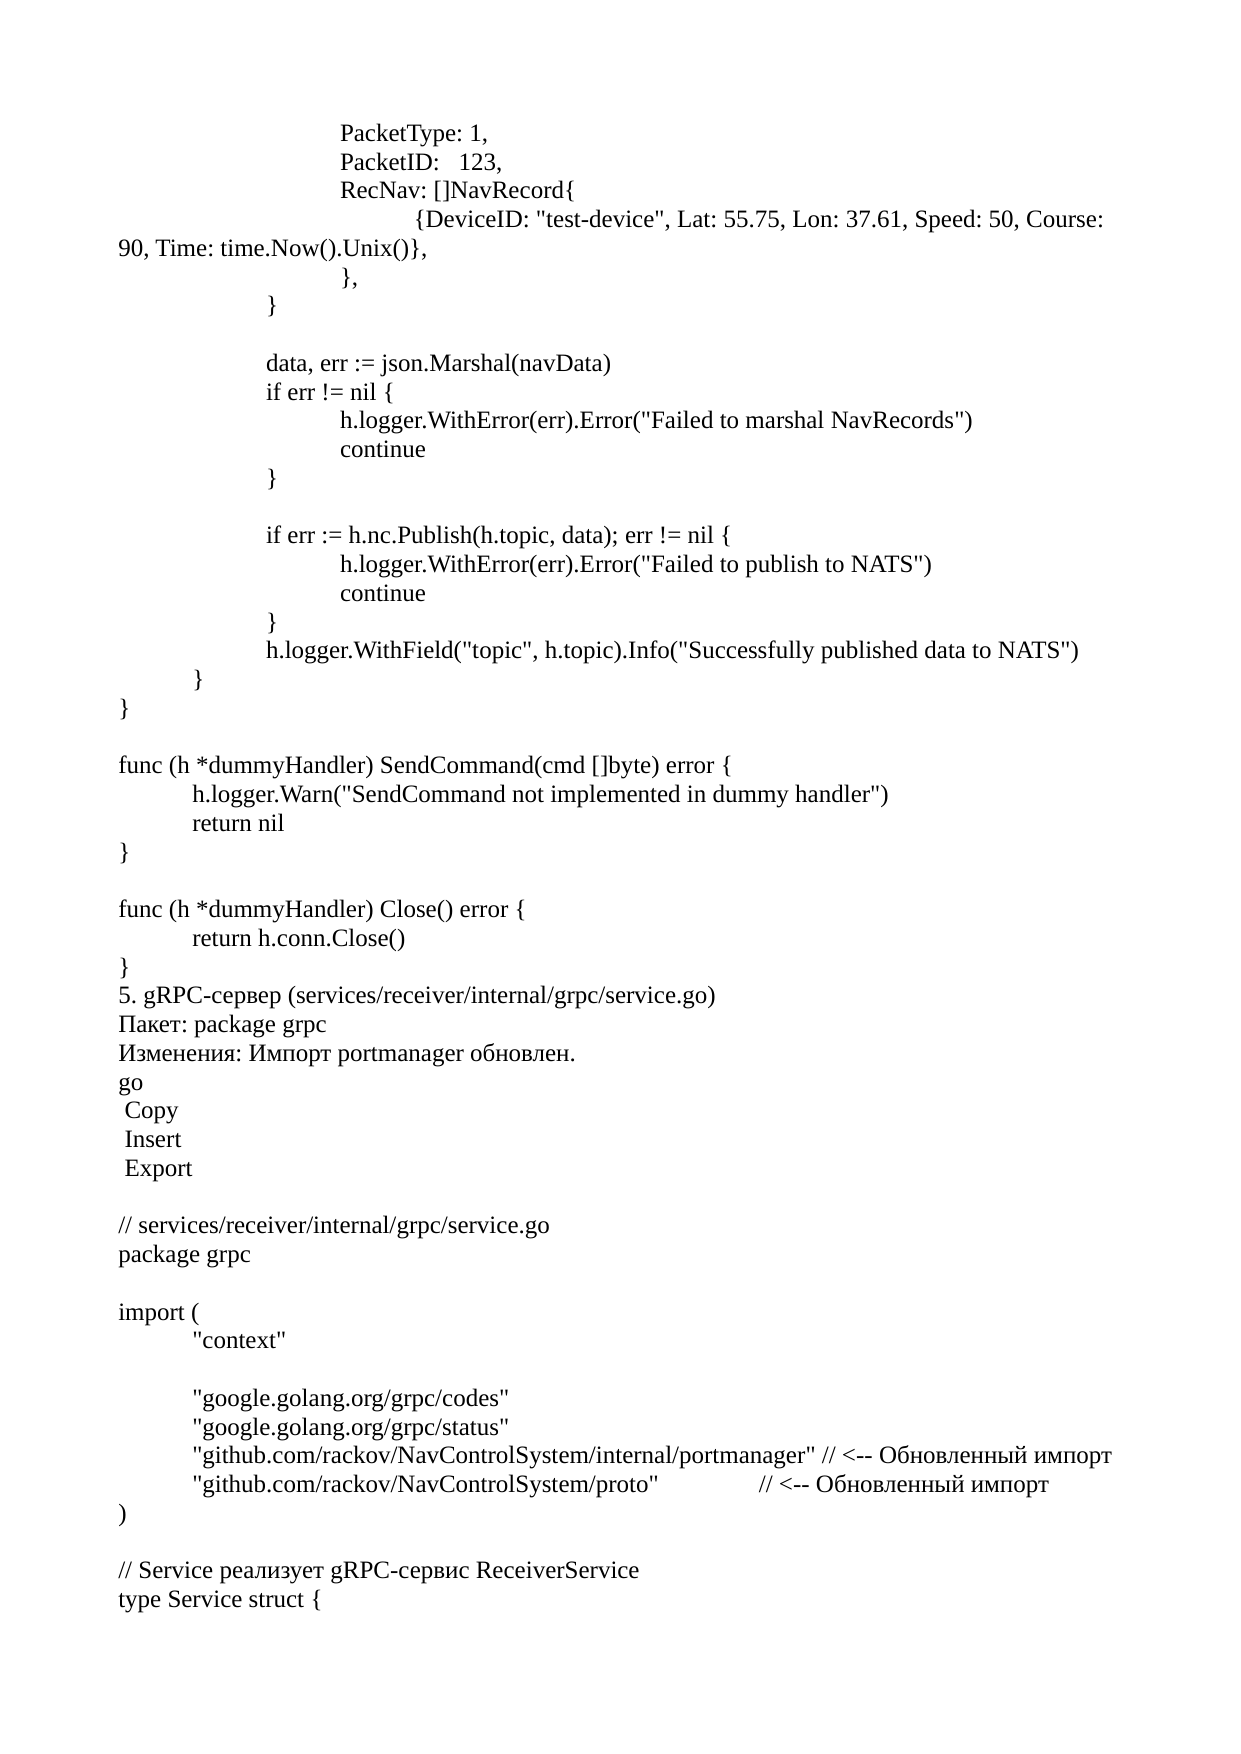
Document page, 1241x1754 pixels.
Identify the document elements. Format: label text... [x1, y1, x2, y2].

text } [118, 463, 1122, 492]
text h.logger.WithError(err).Error("Failed to marshal NavRecords") [118, 406, 1122, 434]
text return h.conn.Close() [118, 923, 1122, 952]
text "context" [118, 1326, 1122, 1354]
text package grpc [118, 1239, 1122, 1268]
text h.logger.WithError(err).Error("Failed to publish to NATS") [118, 549, 1122, 578]
text if err := h.nc.Publish(h.topic, data); err != nil { [118, 521, 1122, 549]
text ) [118, 1498, 1122, 1527]
text return nil [118, 808, 1122, 837]
text }, [118, 262, 1122, 291]
text continue [118, 434, 1122, 463]
text PacketID: 123, [118, 147, 1122, 176]
text func (h *dummyHandler) Close() error { [118, 894, 1122, 923]
text data, err := json.Marshal(navData) [118, 348, 1122, 377]
text } [118, 664, 1122, 693]
text {DeviceID: "test-device", Lat: 55.75, Lon: 37.61, Speed: 50, Course: 90, Time: time.Now().Unix()}, [118, 204, 1122, 262]
text "google.golang.org/grpc/status" [118, 1412, 1122, 1441]
text } [118, 607, 1122, 636]
text h.logger.Warn("SendCommand not implemented in dummy handler") [118, 779, 1122, 808]
text Copy [118, 1096, 1122, 1124]
text go [118, 1067, 1122, 1096]
text "github.com/rackov/NavControlSystem/internal/portmanager" // <-- Обновленный импорт [118, 1441, 1122, 1469]
text import ( [118, 1297, 1122, 1326]
text RecNav: []NavRecord{ [118, 176, 1122, 204]
text Export [118, 1153, 1122, 1182]
text Изменения: Импорт portmanager обновлен. [118, 1038, 1122, 1067]
text // Service реализует gRPC-сервис ReceiverService [118, 1556, 1122, 1584]
text 5. gRPC-сервер (services/receiver/internal/grpc/service.go) [118, 981, 1122, 1009]
text type Service struct { [118, 1584, 1122, 1613]
text } [118, 837, 1122, 866]
text h.logger.WithField("topic", h.topic).Info("Successfully published data to NATS") [118, 636, 1122, 664]
text } [118, 693, 1122, 722]
text func (h *dummyHandler) SendCommand(cmd []byte) error { [118, 751, 1122, 779]
text // services/receiver/internal/grpc/service.go [118, 1211, 1122, 1239]
text "github.com/rackov/NavControlSystem/proto" // <-- Обновленный импорт [118, 1469, 1122, 1498]
text continue [118, 578, 1122, 607]
text PacketType: 1, [118, 118, 1122, 147]
text if err != nil { [118, 377, 1122, 406]
text Пакет: package grpc [118, 1009, 1122, 1038]
text Insert [118, 1124, 1122, 1153]
text } [118, 952, 1122, 981]
text "google.golang.org/grpc/codes" [118, 1383, 1122, 1412]
text } [118, 291, 1122, 319]
